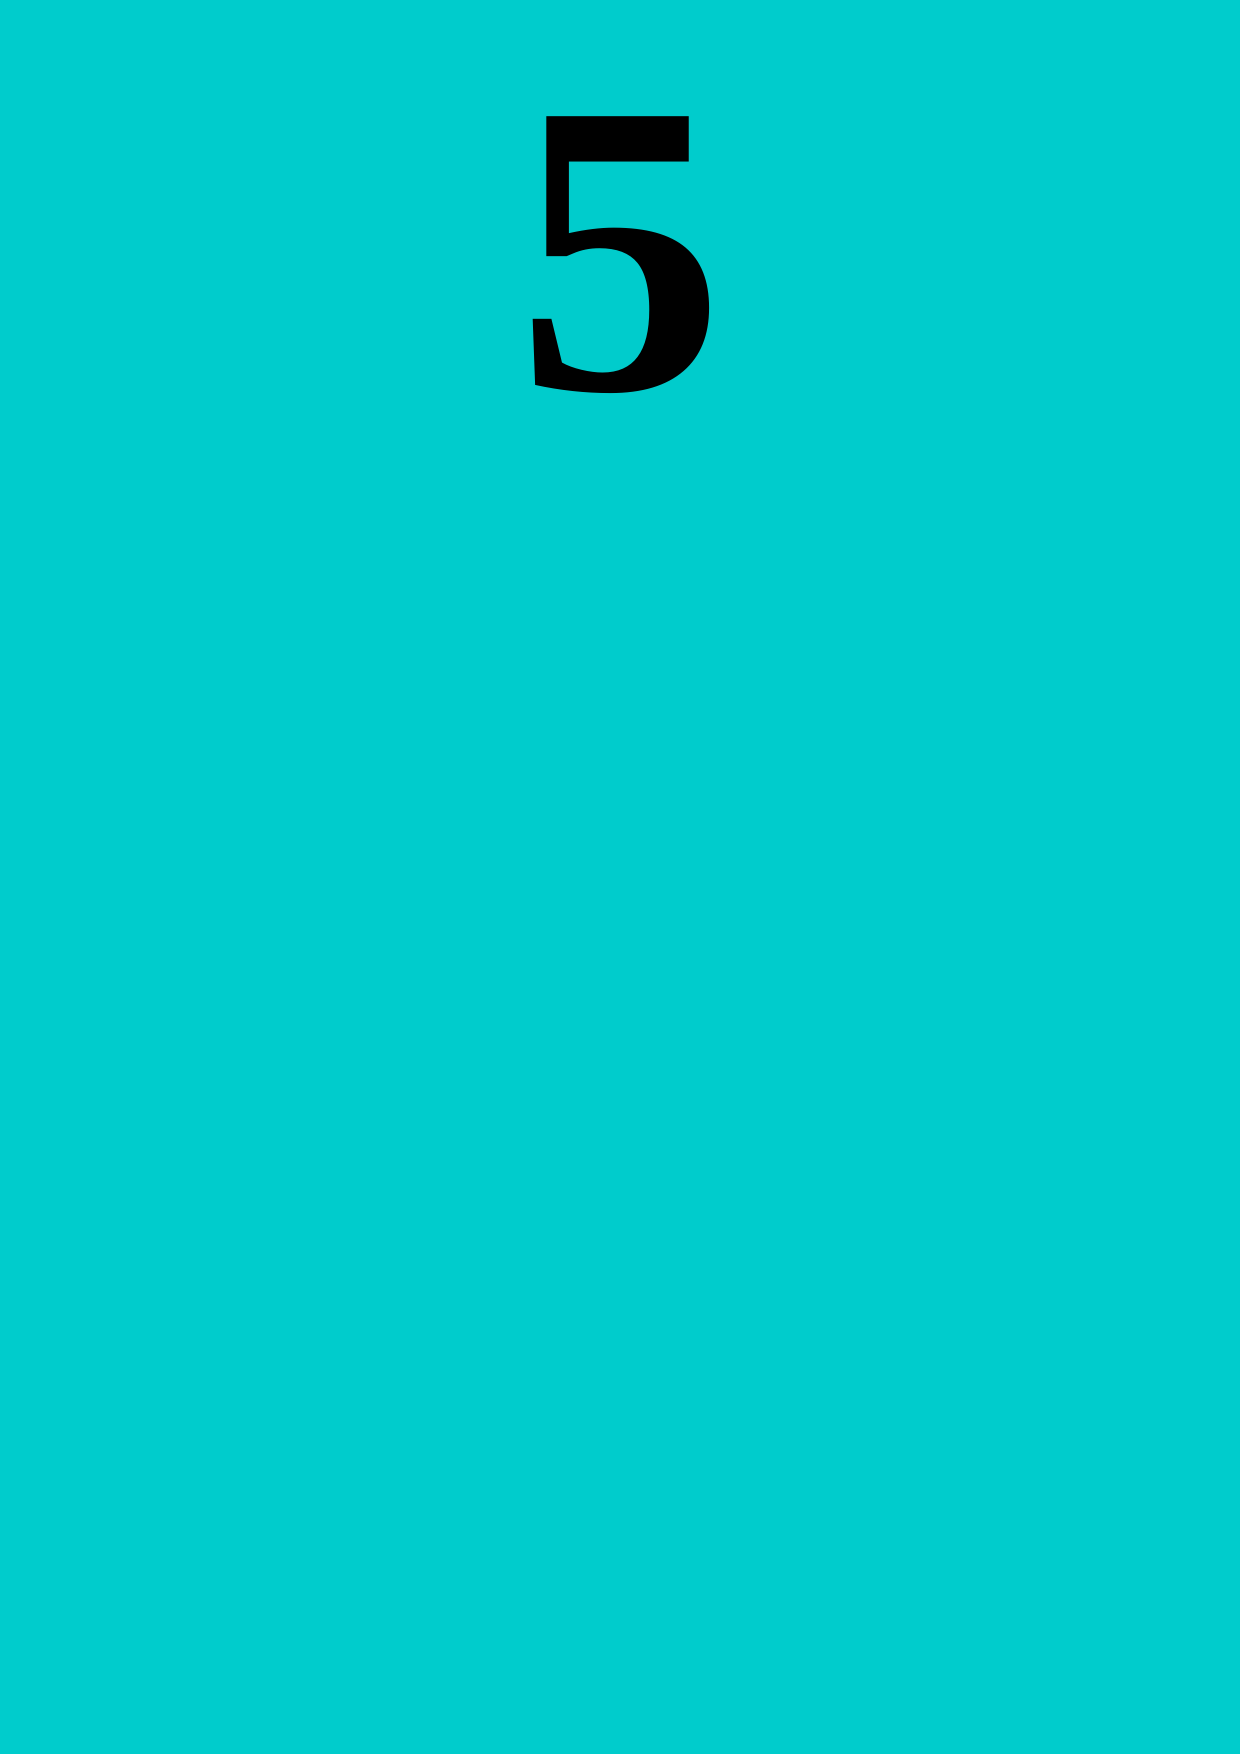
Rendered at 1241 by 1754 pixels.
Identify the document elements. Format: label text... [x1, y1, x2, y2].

text 5 [0, 0, 1240, 479]
